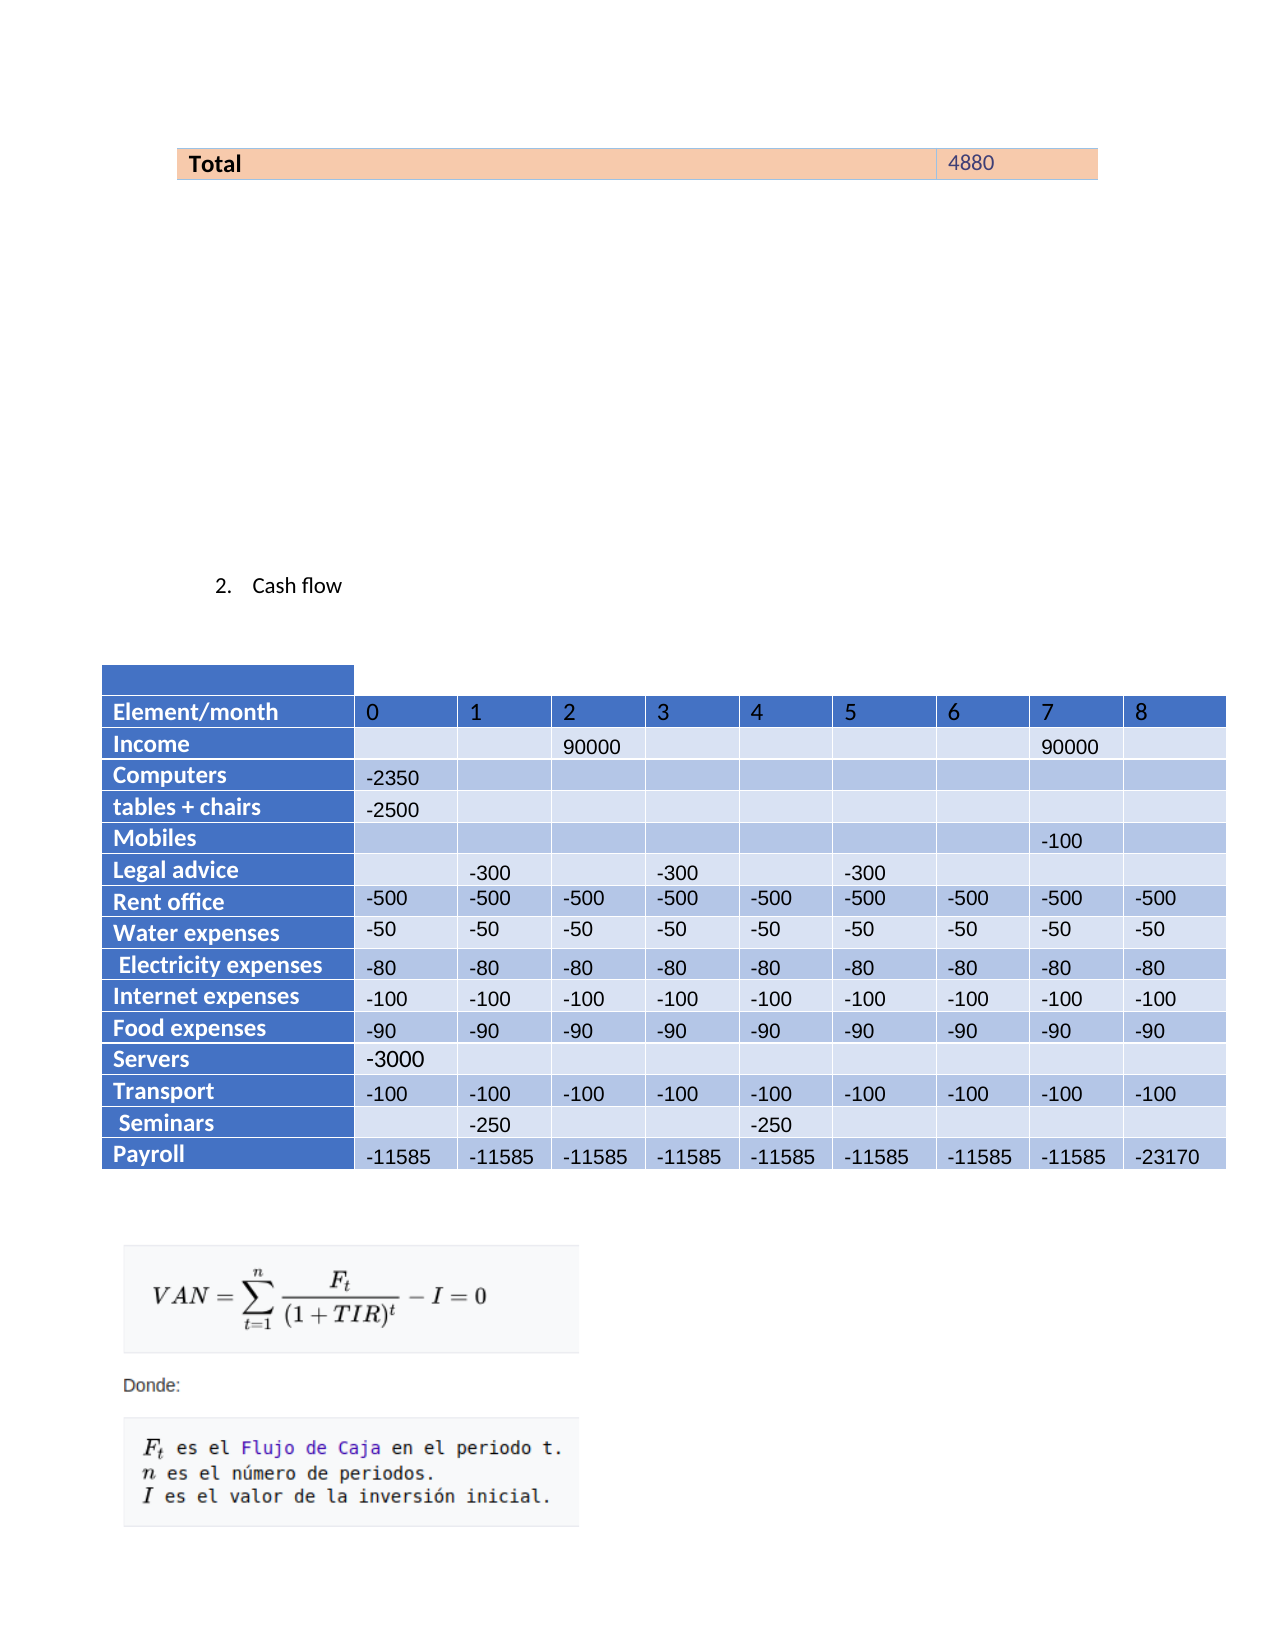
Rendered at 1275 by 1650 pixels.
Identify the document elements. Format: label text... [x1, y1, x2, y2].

table_cell -100 [833, 1075, 936, 1106]
table_cell Payroll [102, 1138, 354, 1169]
table_cell -90 [646, 1012, 739, 1042]
table_cell [458, 823, 551, 853]
table_cell -100 [1030, 823, 1123, 853]
table_cell [646, 1107, 739, 1137]
table_cell 1 [458, 696, 551, 727]
table_cell -11585 [833, 1138, 936, 1169]
table_cell -80 [1030, 949, 1123, 979]
table_cell [1030, 791, 1123, 822]
table_cell Rent office [102, 886, 354, 916]
table_cell -80 [833, 949, 936, 979]
table_cell Electricity expenses [102, 949, 354, 979]
table_cell 8 [1124, 696, 1226, 727]
table_cell [740, 791, 832, 822]
table_cell Food expenses [102, 1012, 354, 1042]
table_cell Seminars [102, 1107, 354, 1137]
table_cell -100 [552, 1075, 645, 1106]
table_cell -100 [646, 1075, 739, 1106]
table_cell [937, 1044, 1029, 1074]
table_cell [1124, 1044, 1226, 1074]
table_cell -50 [646, 917, 739, 948]
table_cell [552, 791, 645, 822]
table_cell tables + chairs [102, 791, 354, 822]
table_cell 5 [833, 696, 936, 727]
table_cell -80 [646, 949, 739, 979]
table_cell -500 [833, 886, 936, 916]
table_cell -100 [646, 980, 739, 1011]
table_cell Legal advice [102, 854, 354, 885]
table_cell [646, 728, 739, 758]
table_header [1124, 664, 1227, 695]
table_cell -23170 [1124, 1138, 1226, 1169]
table_cell -80 [937, 949, 1029, 979]
table_cell -100 [1030, 1075, 1123, 1106]
table_cell -50 [458, 917, 551, 948]
table_cell [833, 728, 936, 758]
table_cell [552, 823, 645, 853]
table_cell -90 [1124, 1012, 1226, 1042]
table_cell -500 [937, 886, 1029, 916]
table_header [1030, 664, 1123, 695]
table_cell -2350 [355, 760, 457, 790]
table_cell -100 [458, 980, 551, 1011]
table_cell [1124, 854, 1226, 885]
table_cell -500 [552, 886, 645, 916]
table_cell -100 [937, 1075, 1029, 1106]
table_header [102, 665, 354, 695]
table_header [936, 664, 1030, 695]
table_cell Internet expenses [102, 980, 354, 1011]
table_cell 90000 [552, 728, 645, 758]
table_cell [552, 854, 645, 885]
table_cell 90000 [1030, 728, 1123, 758]
table_header [645, 664, 739, 695]
table_cell [937, 854, 1029, 885]
table_cell [646, 1044, 739, 1074]
table_cell -80 [740, 949, 832, 979]
table_cell -100 [740, 1075, 832, 1106]
table_cell [355, 854, 457, 885]
table_cell [833, 760, 936, 790]
table_cell [740, 854, 832, 885]
table_cell [552, 1044, 645, 1074]
table_cell -100 [552, 980, 645, 1011]
table_cell [740, 1044, 832, 1074]
table_cell 2 [552, 696, 645, 727]
table_cell -90 [937, 1012, 1029, 1042]
table_cell -250 [740, 1107, 832, 1137]
table_cell -500 [458, 886, 551, 916]
table_cell [937, 760, 1029, 790]
table_cell 7 [1030, 696, 1123, 727]
table_cell -100 [355, 1075, 457, 1106]
table_cell -2500 [355, 791, 457, 822]
table_cell -11585 [740, 1138, 832, 1169]
table_cell -100 [833, 980, 936, 1011]
table_cell -3000 [355, 1044, 457, 1074]
table_cell -100 [355, 980, 457, 1011]
table_cell -11585 [937, 1138, 1029, 1169]
table_cell -80 [458, 949, 551, 979]
table_cell [1124, 1107, 1226, 1137]
table_cell Servers [102, 1044, 354, 1074]
table_cell -50 [740, 917, 832, 948]
table_cell -100 [458, 1075, 551, 1106]
table_cell -90 [833, 1012, 936, 1042]
table_cell [458, 760, 551, 790]
table_cell -50 [552, 917, 645, 948]
table_cell -50 [833, 917, 936, 948]
table_cell [1124, 791, 1226, 822]
table_cell -90 [355, 1012, 457, 1042]
table_cell [833, 791, 936, 822]
table_cell -50 [355, 917, 457, 948]
table_cell [1124, 823, 1226, 853]
table_cell [458, 728, 551, 758]
table_cell [355, 823, 457, 853]
table_cell [552, 1107, 645, 1137]
table_cell -80 [1124, 949, 1226, 979]
table_cell Water expenses [102, 917, 354, 948]
table_cell [646, 791, 739, 822]
table_cell -80 [355, 949, 457, 979]
table_cell Total [177, 149, 936, 179]
table_cell 6 [937, 696, 1029, 727]
table_cell [552, 760, 645, 790]
table_cell -90 [458, 1012, 551, 1042]
table_cell [740, 823, 832, 853]
table_cell -300 [458, 854, 551, 885]
table_cell -250 [458, 1107, 551, 1137]
table_cell -300 [833, 854, 936, 885]
table_cell [937, 791, 1029, 822]
table_cell [833, 1044, 936, 1074]
table_cell -100 [1124, 980, 1226, 1011]
table_cell -11585 [458, 1138, 551, 1169]
table_cell [1030, 1044, 1123, 1074]
table_cell [740, 728, 832, 758]
table_cell Computers [102, 760, 354, 790]
table_header [458, 664, 552, 695]
table_cell [1030, 854, 1123, 885]
table_cell 4880 [937, 149, 1098, 179]
table_cell Income [102, 728, 354, 758]
table_header [739, 664, 833, 695]
table_cell -500 [1030, 886, 1123, 916]
table_header [552, 664, 645, 695]
table_cell [833, 1107, 936, 1137]
table_cell -500 [355, 886, 457, 916]
table_cell [646, 823, 739, 853]
table_cell -100 [740, 980, 832, 1011]
table_cell -90 [740, 1012, 832, 1042]
table_cell -11585 [646, 1138, 739, 1169]
table_cell Mobiles [102, 823, 354, 853]
table_cell 3 [646, 696, 739, 727]
table_cell -11585 [355, 1138, 457, 1169]
table_cell 0 [355, 696, 457, 727]
table_cell -100 [1124, 1075, 1226, 1106]
table_cell -11585 [1030, 1138, 1123, 1169]
table_cell Transport [102, 1075, 354, 1106]
table_cell [937, 823, 1029, 853]
table_cell [355, 1107, 457, 1137]
table_cell -80 [552, 949, 645, 979]
table_cell [1124, 728, 1226, 758]
table_cell -100 [937, 980, 1029, 1011]
table_cell Element/month [102, 696, 354, 727]
table_header [355, 664, 458, 695]
table_cell [1124, 760, 1226, 790]
list Cash flow [215, 571, 1098, 599]
table_cell -500 [740, 886, 832, 916]
table_cell -50 [937, 917, 1029, 948]
table_cell -50 [1124, 917, 1226, 948]
table_cell -500 [1124, 886, 1226, 916]
table_cell -90 [1030, 1012, 1123, 1042]
table_header [833, 664, 936, 695]
table_cell [937, 1107, 1029, 1137]
table_cell -300 [646, 854, 739, 885]
table_cell 4 [740, 696, 832, 727]
table_cell [833, 823, 936, 853]
table_cell [355, 728, 457, 758]
table_cell [646, 760, 739, 790]
table_cell [458, 1044, 551, 1074]
table_cell [458, 791, 551, 822]
table_cell -100 [1030, 980, 1123, 1011]
table_cell -50 [1030, 917, 1123, 948]
table_cell [937, 728, 1029, 758]
table_cell -90 [552, 1012, 645, 1042]
table_cell [1030, 1107, 1123, 1137]
table_cell [740, 760, 832, 790]
table_cell -500 [646, 886, 739, 916]
table_cell [1030, 760, 1123, 790]
table_cell -11585 [552, 1138, 645, 1169]
